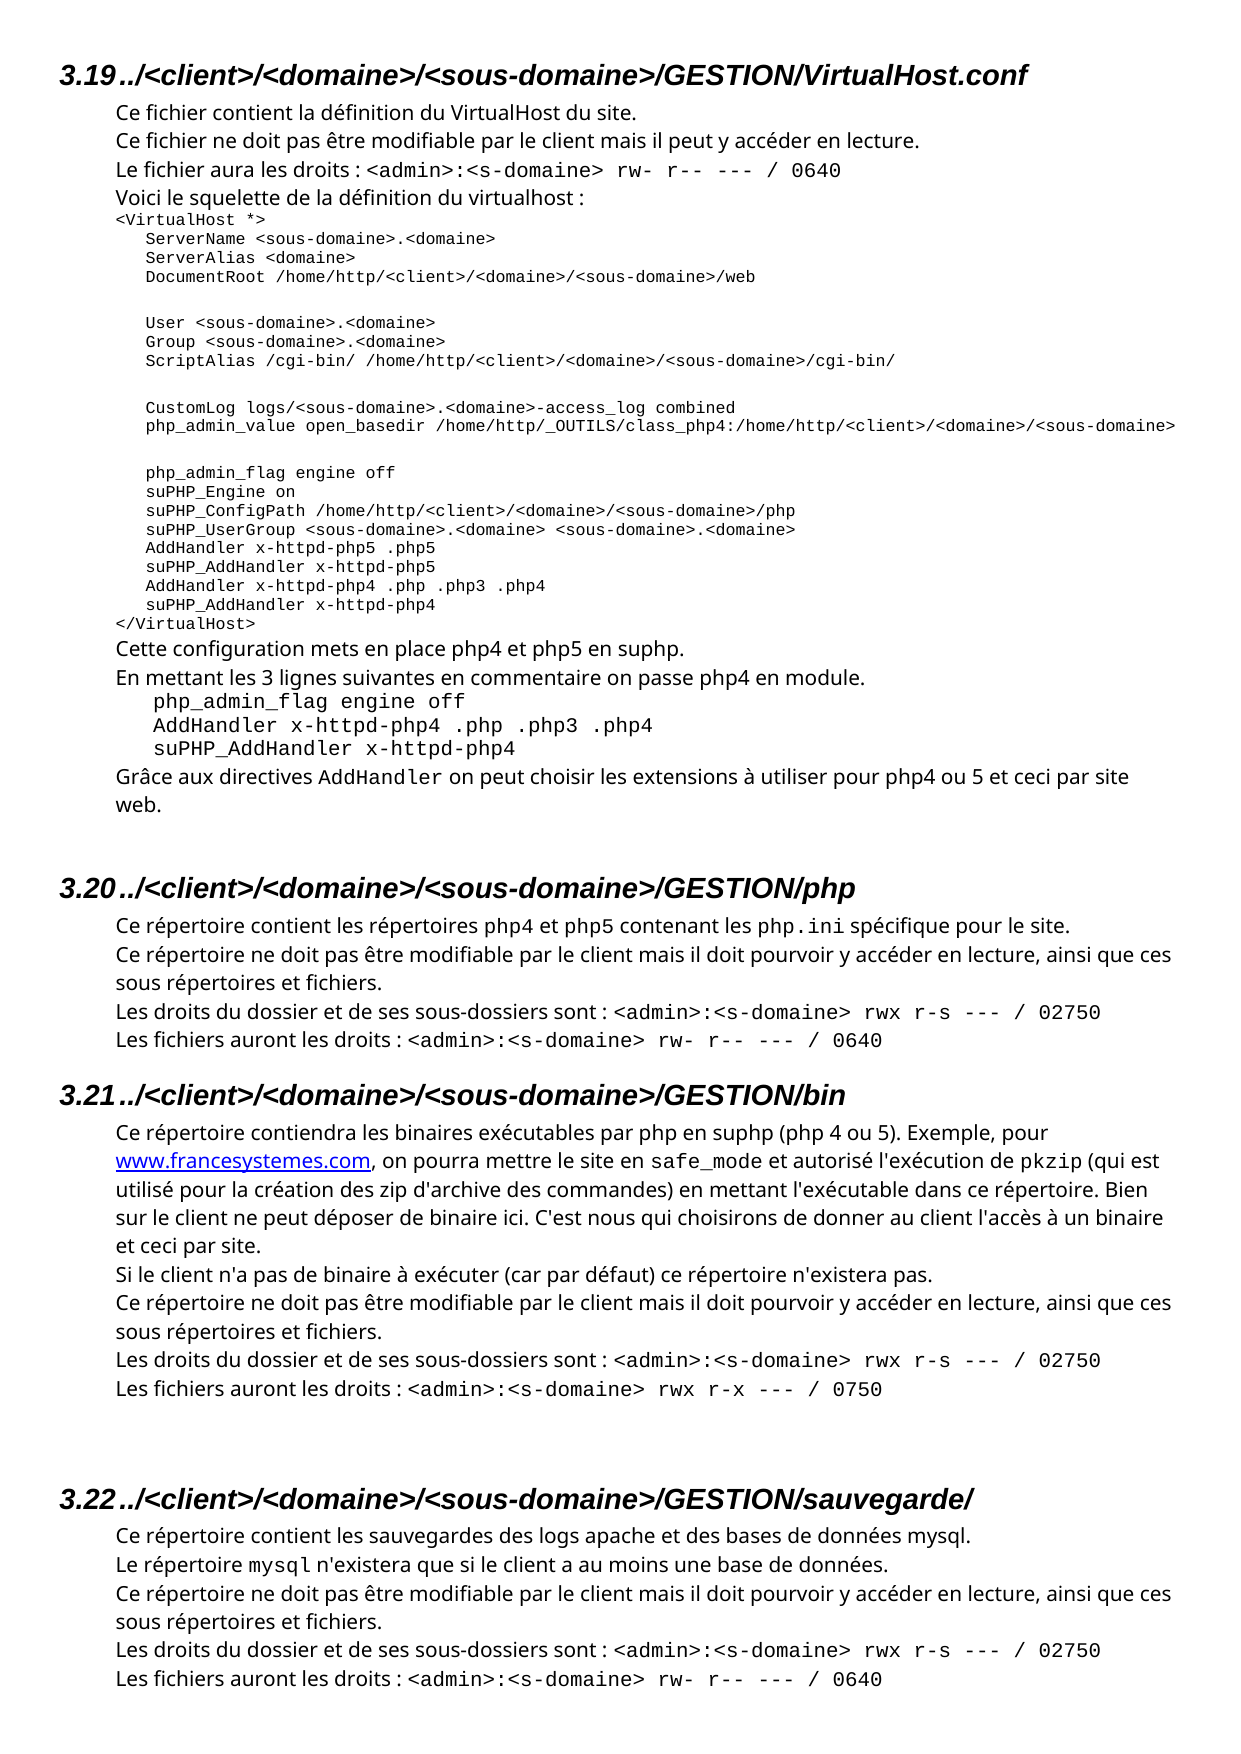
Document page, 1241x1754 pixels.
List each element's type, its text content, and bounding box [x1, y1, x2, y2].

subtitle ../<client>/<domaine>/<sous-domaine>/GESTION/sauvegarde/ [59, 1483, 1181, 1515]
text Grâce aux directives AddHandler on peut choisir les extensions à utiliser pour php4 ou 5 et ceci par site web. [115, 762, 1181, 819]
text <VirtualHost *> [115, 212, 1181, 231]
text ServerName <sous-domaine>.<domaine> [115, 231, 1181, 249]
text Ce répertoire ne doit pas être modifiable par le client mais il doit pourvoir y accéder en lecture, ainsi que ces sous répertoires et fichiers. [115, 940, 1181, 997]
subtitle ../<client>/<domaine>/<sous-domaine>/GESTION/VirtualHost.conf [59, 59, 1181, 92]
text Les fichiers auront les droits : <admin>:<s-domaine> rw- r-- --- / 0640 [115, 1025, 1181, 1054]
text CustomLog logs/<sous-domaine>.<domaine>-access_log combined [115, 399, 1181, 418]
text Ce répertoire contient les sauvegardes des logs apache et des bases de données mysql. [115, 1522, 1181, 1550]
text ServerAlias <domaine> [115, 249, 1181, 268]
text Si le client n'a pas de binaire à exécuter (car par défaut) ce répertoire n'existera pas. [115, 1260, 1181, 1288]
text php_admin_flag engine off [115, 464, 1181, 483]
text Ce répertoire contiendra les binaires exécutables par php en suphp (php 4 ou 5). Exemple, pour www.francesystemes.com, on pourra mettre le site en safe_mode et autorisé l'exécution de pkzip (qui est utilisé pour la création des zip d'archive des commandes) en mettant l'exécutable dans ce répertoire. Bien sur le client ne peut déposer de binaire ici. C'est nous qui choisirons de donner au client l'accès à un binaire et ceci par site. [115, 1118, 1181, 1260]
text AddHandler x-httpd-php5 .php5 [115, 540, 1181, 559]
text Cette configuration mets en place php4 et php5 en suphp. [115, 634, 1181, 663]
text Ce répertoire ne doit pas être modifiable par le client mais il doit pourvoir y accéder en lecture, ainsi que ces sous répertoires et fichiers. [115, 1579, 1181, 1636]
text suPHP_Engine on [115, 483, 1181, 502]
text AddHandler x-httpd-php4 .php .php3 .php4 [115, 578, 1181, 597]
text Les droits du dossier et de ses sous-dossiers sont : <admin>:<s-domaine> rwx r-s --- / 02750 [115, 1636, 1181, 1664]
text Les droits du dossier et de ses sous-dossiers sont : <admin>:<s-domaine> rwx r-s --- / 02750 [115, 1345, 1181, 1374]
text </VirtualHost> [115, 615, 1181, 634]
text DocumentRoot /home/http/<client>/<domaine>/<sous-domaine>/web [115, 268, 1181, 287]
text Ce fichier ne doit pas être modifiable par le client mais il peut y accéder en lecture. [115, 126, 1181, 155]
text php_admin_value open_basedir /home/http/_OUTILS/class_php4:/home/http/<client>/<domaine>/<sous-domaine> [115, 418, 1181, 437]
text Le fichier aura les droits : <admin>:<s-domaine> rw- r-- --- / 0640 [115, 155, 1181, 183]
text ScriptAlias /cgi-bin/ /home/http/<client>/<domaine>/<sous-domaine>/cgi-bin/ [115, 353, 1181, 371]
text En mettant les 3 lignes suivantes en commentaire on passe php4 en module. [115, 663, 1181, 691]
text Voici le squelette de la définition du virtualhost : [115, 183, 1181, 212]
text php_admin_flag engine off [115, 691, 1181, 715]
text Les droits du dossier et de ses sous-dossiers sont : <admin>:<s-domaine> rwx r-s --- / 02750 [115, 997, 1181, 1025]
text Ce répertoire ne doit pas être modifiable par le client mais il doit pourvoir y accéder en lecture, ainsi que ces sous répertoires et fichiers. [115, 1288, 1181, 1345]
subtitle ../<client>/<domaine>/<sous-domaine>/GESTION/php [59, 872, 1181, 905]
text User <sous-domaine>.<domaine> [115, 315, 1181, 334]
text Les fichiers auront les droits : <admin>:<s-domaine> rw- r-- --- / 0640 [115, 1664, 1181, 1693]
text suPHP_UserGroup <sous-domaine>.<domaine> <sous-domaine>.<domaine> [115, 521, 1181, 540]
subtitle ../<client>/<domaine>/<sous-domaine>/GESTION/bin [59, 1079, 1181, 1111]
text Ce répertoire contient les répertoires php4 et php5 contenant les php.ini spécifique pour le site. [115, 911, 1181, 940]
text suPHP_AddHandler x-httpd-php4 [115, 597, 1181, 615]
text Les fichiers auront les droits : <admin>:<s-domaine> rwx r-x --- / 0750 [115, 1374, 1181, 1402]
text Le répertoire mysql n'existera que si le client a au moins une base de données. [115, 1550, 1181, 1579]
text AddHandler x-httpd-php4 .php .php3 .php4 [115, 715, 1181, 738]
text Ce fichier contient la définition du VirtualHost du site. [115, 98, 1181, 126]
text Group <sous-domaine>.<domaine> [115, 334, 1181, 353]
text suPHP_ConfigPath /home/http/<client>/<domaine>/<sous-domaine>/php [115, 502, 1181, 521]
text suPHP_AddHandler x-httpd-php4 [115, 738, 1181, 762]
text suPHP_AddHandler x-httpd-php5 [115, 559, 1181, 578]
